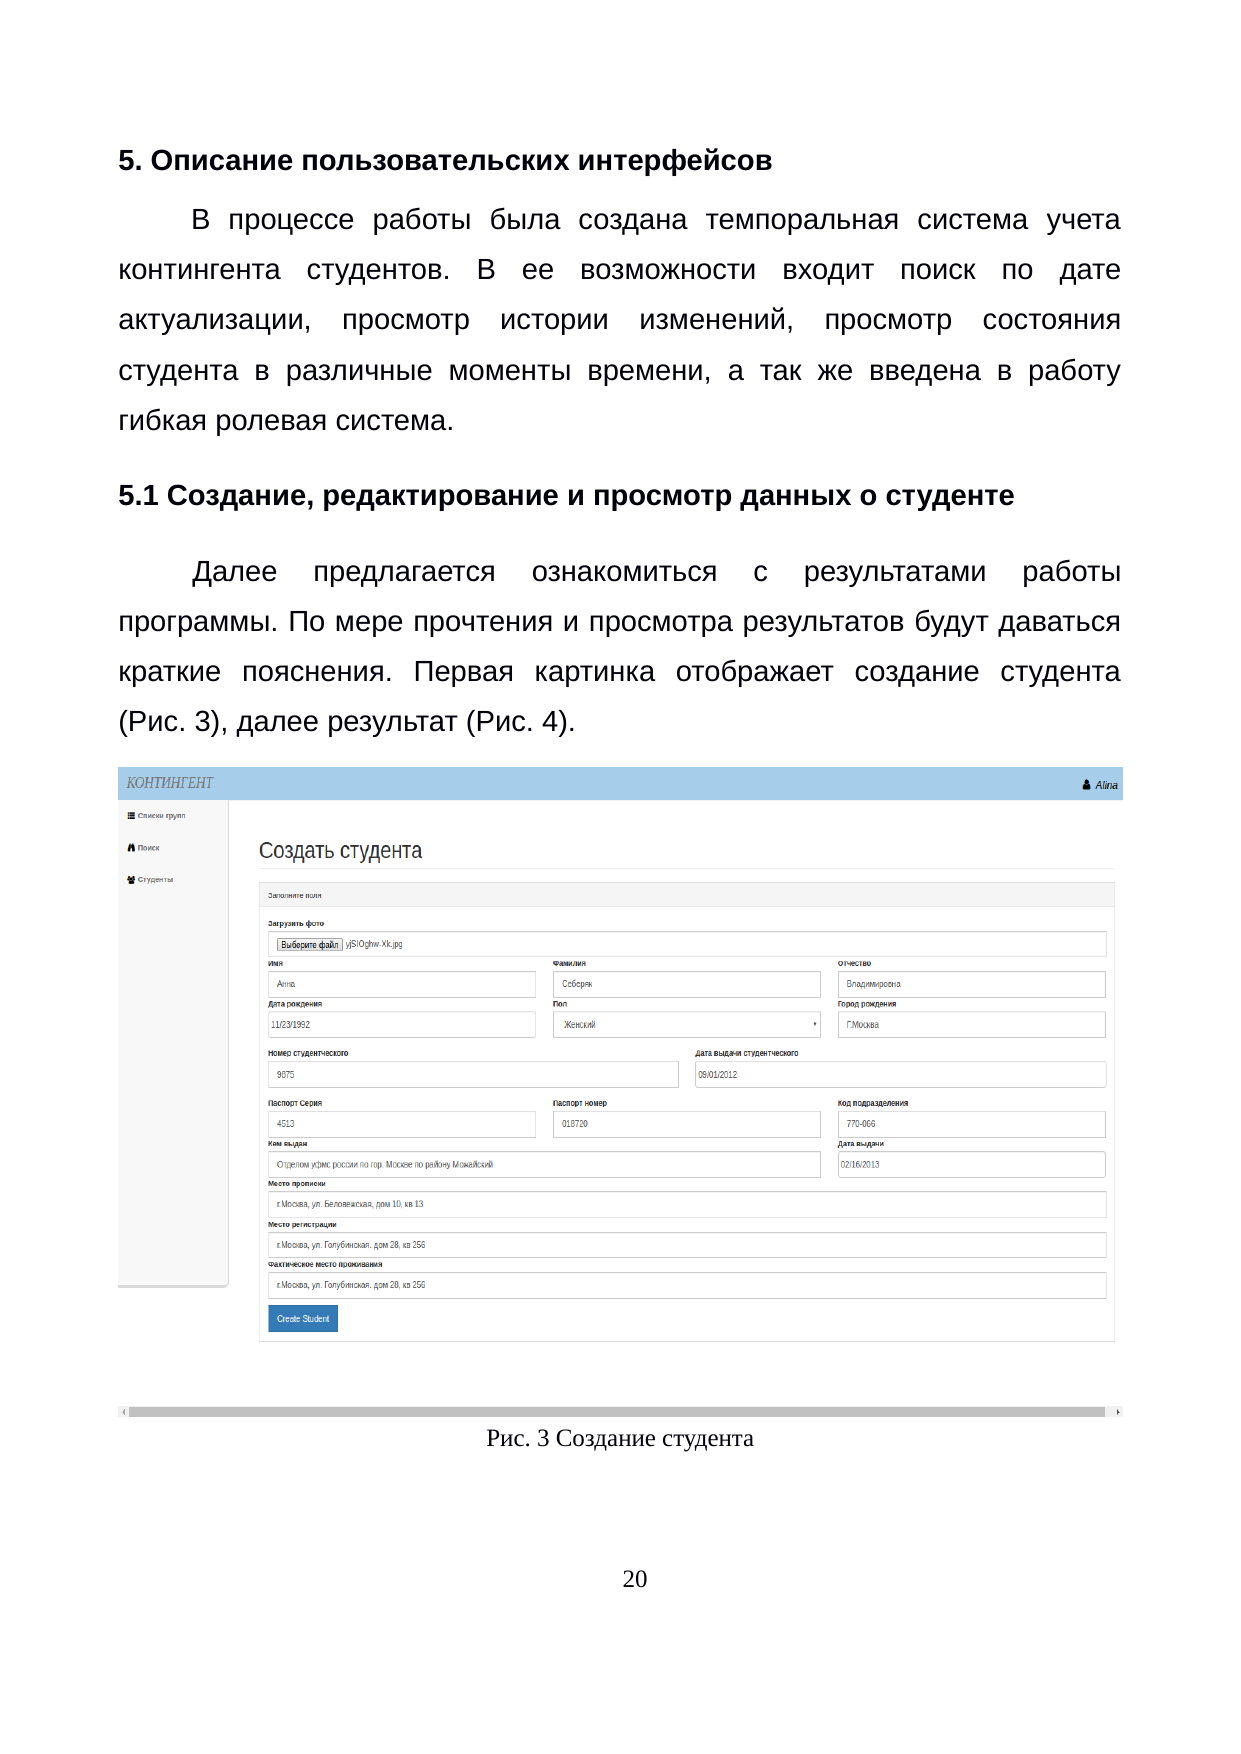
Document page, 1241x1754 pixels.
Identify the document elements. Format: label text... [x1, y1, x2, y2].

subtitle 5.1 Создание, редактирование и просмотр данных о студенте [118, 478, 1122, 512]
subtitle В процессе работы была создана темпоральная система учета контингента студентов. В ее возможности входит поиск по дате актуализации, просмотр истории изменений, просмотр состояния студента в различные моменты времени, а так же введена в работу гибкая ролевая система. [118, 202, 1122, 436]
subtitle 5. Описание пользовательских интерфейсов [118, 143, 1122, 177]
subtitle Далее предлагается ознакомиться с результатами работы программы. По мере прочтения и просмотра результатов будут даваться краткие пояснения. Первая картинка отображает создание студента (Рис. 3), далее результат (Рис. 4). [118, 553, 1122, 738]
table_cell Рис. 3 Создание студента [118, 1417, 1122, 1457]
table_header [118, 767, 1122, 1417]
